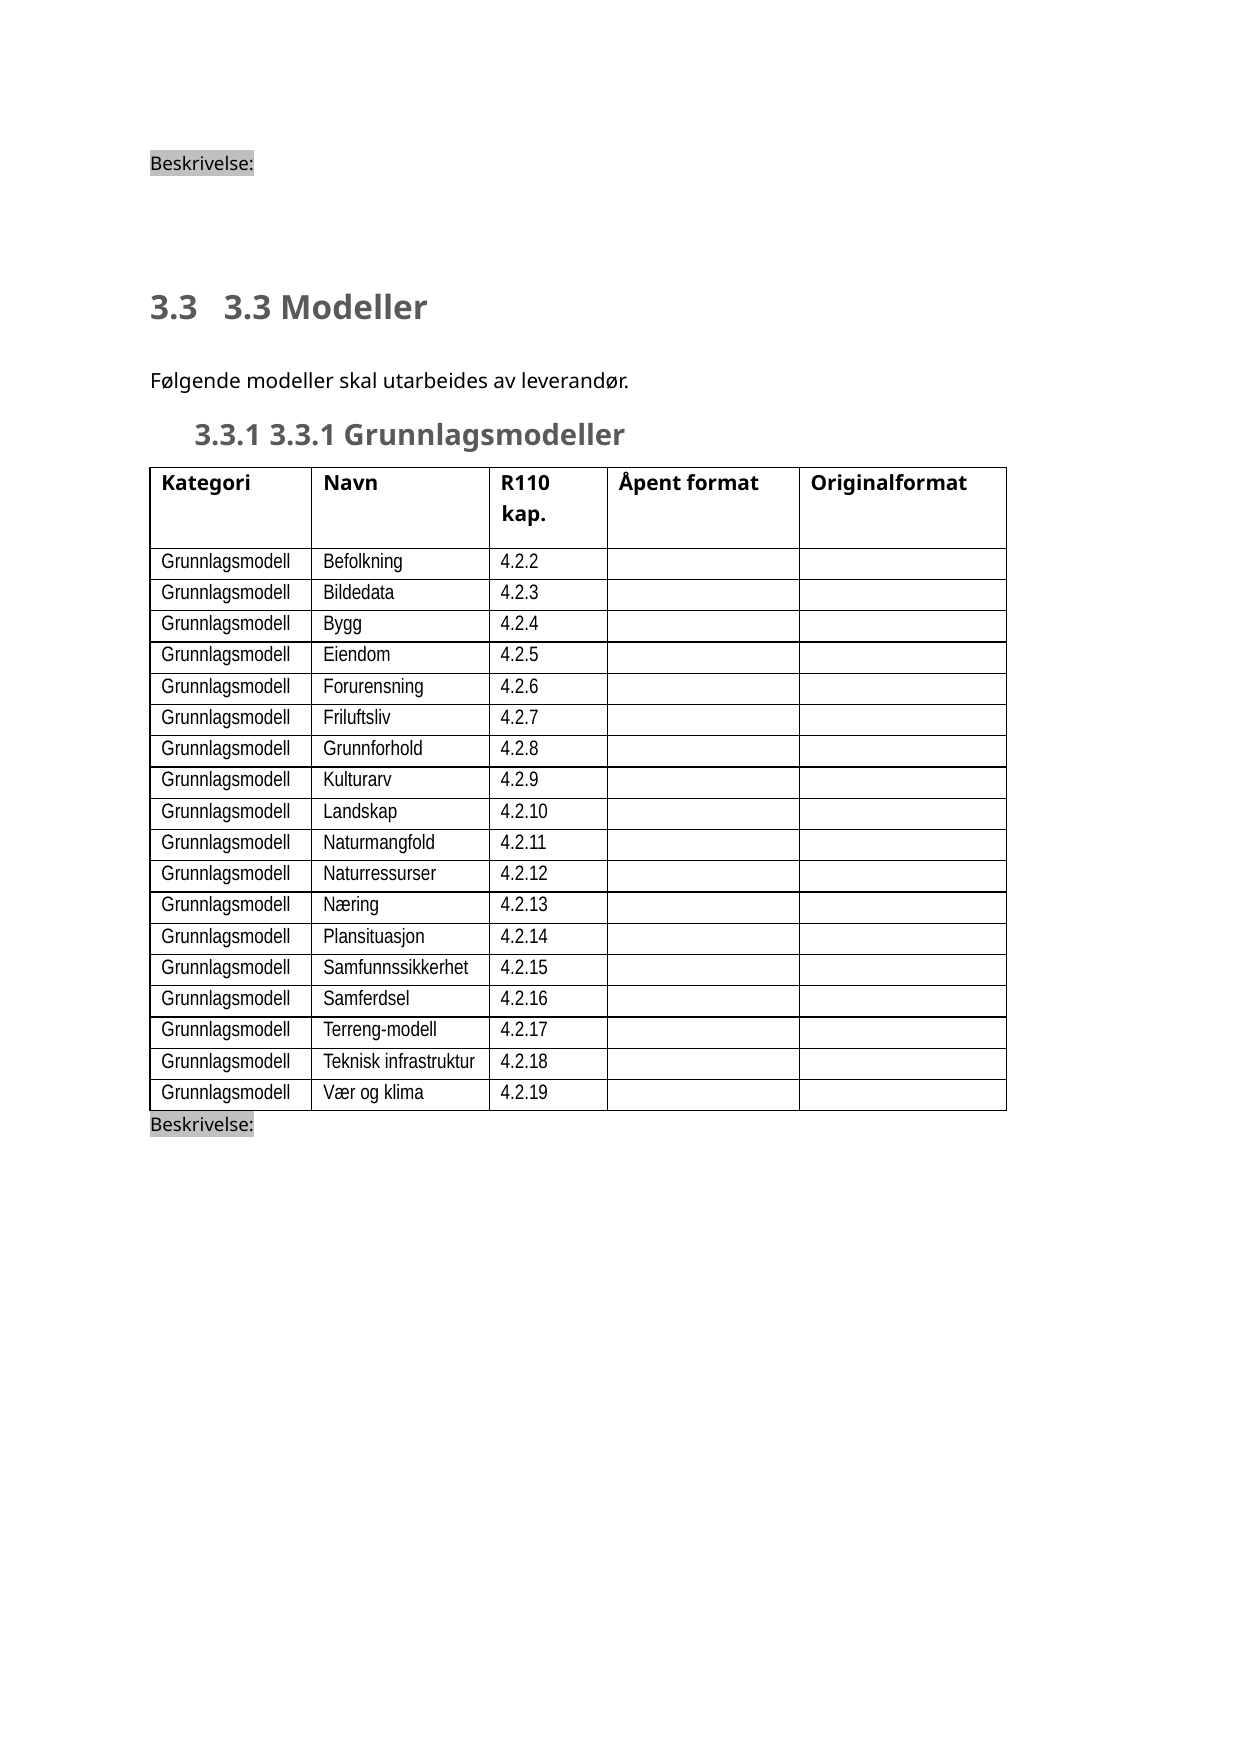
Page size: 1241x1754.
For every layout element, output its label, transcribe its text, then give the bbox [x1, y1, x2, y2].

table_cell 4.2.5 [490, 643, 607, 673]
table_cell Forurensning [312, 674, 489, 704]
table_cell [800, 799, 1006, 829]
table_cell 4.2.15 [490, 955, 607, 985]
table_cell 4.2.11 [490, 830, 607, 860]
table_cell Landskap [312, 799, 489, 829]
text Beskrivelse: [150, 150, 1090, 176]
table_cell [800, 924, 1006, 954]
table_cell [608, 924, 799, 954]
table_cell [800, 955, 1006, 985]
table_cell [800, 1049, 1006, 1079]
table_cell [800, 643, 1006, 673]
table_cell Grunnlagsmodell [151, 549, 311, 579]
table_cell 4.2.9 [490, 768, 607, 798]
table_cell 4.2.18 [490, 1049, 607, 1079]
table_cell Samfunnssikkerhet [312, 955, 489, 985]
table_cell 4.2.2 [490, 549, 607, 579]
table_cell 4.2.10 [490, 799, 607, 829]
table_cell [608, 986, 799, 1016]
table_cell 4.2.3 [490, 580, 607, 610]
table_cell 4.2.8 [490, 736, 607, 766]
table_header Originalformat [800, 468, 1006, 548]
table_cell [608, 955, 799, 985]
table_cell Grunnlagsmodell [151, 986, 311, 1016]
table_cell Grunnlagsmodell [151, 643, 311, 673]
table_cell [608, 799, 799, 829]
table_cell Friluftsliv [312, 705, 489, 735]
table_cell Grunnlagsmodell [151, 611, 311, 641]
table_cell 4.2.16 [490, 986, 607, 1016]
table_cell Grunnlagsmodell [151, 830, 311, 860]
table_cell Plansituasjon [312, 924, 489, 954]
subtitle 3.3 Modeller [150, 284, 1090, 329]
table_cell [608, 736, 799, 766]
table_header R110 kap. [490, 468, 607, 548]
table_cell Terreng-modell [312, 1018, 489, 1048]
table_header Kategori [151, 468, 311, 548]
table_cell Befolkning [312, 549, 489, 579]
table_cell 4.2.17 [490, 1018, 607, 1048]
table_header Navn [312, 468, 489, 548]
table_cell [800, 768, 1006, 798]
table_cell Teknisk infrastruktur [312, 1049, 489, 1079]
table_cell Naturmangfold [312, 830, 489, 860]
table_cell Bygg [312, 611, 489, 641]
table_cell [800, 549, 1006, 579]
table_cell 4.2.14 [490, 924, 607, 954]
table_cell Grunnlagsmodell [151, 674, 311, 704]
table_cell Næring [312, 893, 489, 923]
table_cell 4.2.7 [490, 705, 607, 735]
table_cell Eiendom [312, 643, 489, 673]
table_cell Kulturarv [312, 768, 489, 798]
table_cell [800, 705, 1006, 735]
table_cell [608, 705, 799, 735]
table_header Åpent format [608, 468, 799, 548]
table_cell Grunnlagsmodell [151, 799, 311, 829]
table_cell [800, 611, 1006, 641]
table_cell Samferdsel [312, 986, 489, 1016]
table_cell [608, 549, 799, 579]
table_cell 4.2.6 [490, 674, 607, 704]
table_cell Grunnlagsmodell [151, 1018, 311, 1048]
table_cell [608, 1018, 799, 1048]
table_cell Grunnlagsmodell [151, 1080, 311, 1110]
table_cell 4.2.13 [490, 893, 607, 923]
table_cell Vær og klima [312, 1080, 489, 1110]
table_cell [800, 986, 1006, 1016]
table_cell [608, 611, 799, 641]
table_cell [800, 580, 1006, 610]
subtitle 3.3.1 Grunnlagsmodeller [194, 414, 1090, 454]
text Følgende modeller skal utarbeides av leverandør. [150, 366, 1090, 394]
table_cell [608, 674, 799, 704]
table_cell Grunnlagsmodell [151, 893, 311, 923]
table_cell [608, 768, 799, 798]
table_cell Grunnlagsmodell [151, 705, 311, 735]
table_cell Grunnlagsmodell [151, 924, 311, 954]
table_cell Grunnlagsmodell [151, 736, 311, 766]
table_cell [800, 893, 1006, 923]
table_cell Grunnlagsmodell [151, 580, 311, 610]
text Beskrivelse: [150, 1111, 1090, 1137]
table_cell [608, 861, 799, 891]
table_cell Grunnlagsmodell [151, 768, 311, 798]
table_cell [800, 1080, 1006, 1110]
table_cell Grunnlagsmodell [151, 955, 311, 985]
table_cell 4.2.4 [490, 611, 607, 641]
table_cell 4.2.19 [490, 1080, 607, 1110]
table_cell [608, 830, 799, 860]
table_cell [800, 830, 1006, 860]
table_cell Grunnlagsmodell [151, 1049, 311, 1079]
table_cell [800, 861, 1006, 891]
table_cell [800, 736, 1006, 766]
table_cell [800, 674, 1006, 704]
table_cell [608, 893, 799, 923]
table_cell Grunnforhold [312, 736, 489, 766]
table_cell Grunnlagsmodell [151, 861, 311, 891]
table_cell [608, 1080, 799, 1110]
table_cell Bildedata [312, 580, 489, 610]
table_cell 4.2.12 [490, 861, 607, 891]
table_cell Naturressurser [312, 861, 489, 891]
table_cell [608, 1049, 799, 1079]
table_cell [608, 643, 799, 673]
table_cell [608, 580, 799, 610]
table_cell [800, 1018, 1006, 1048]
